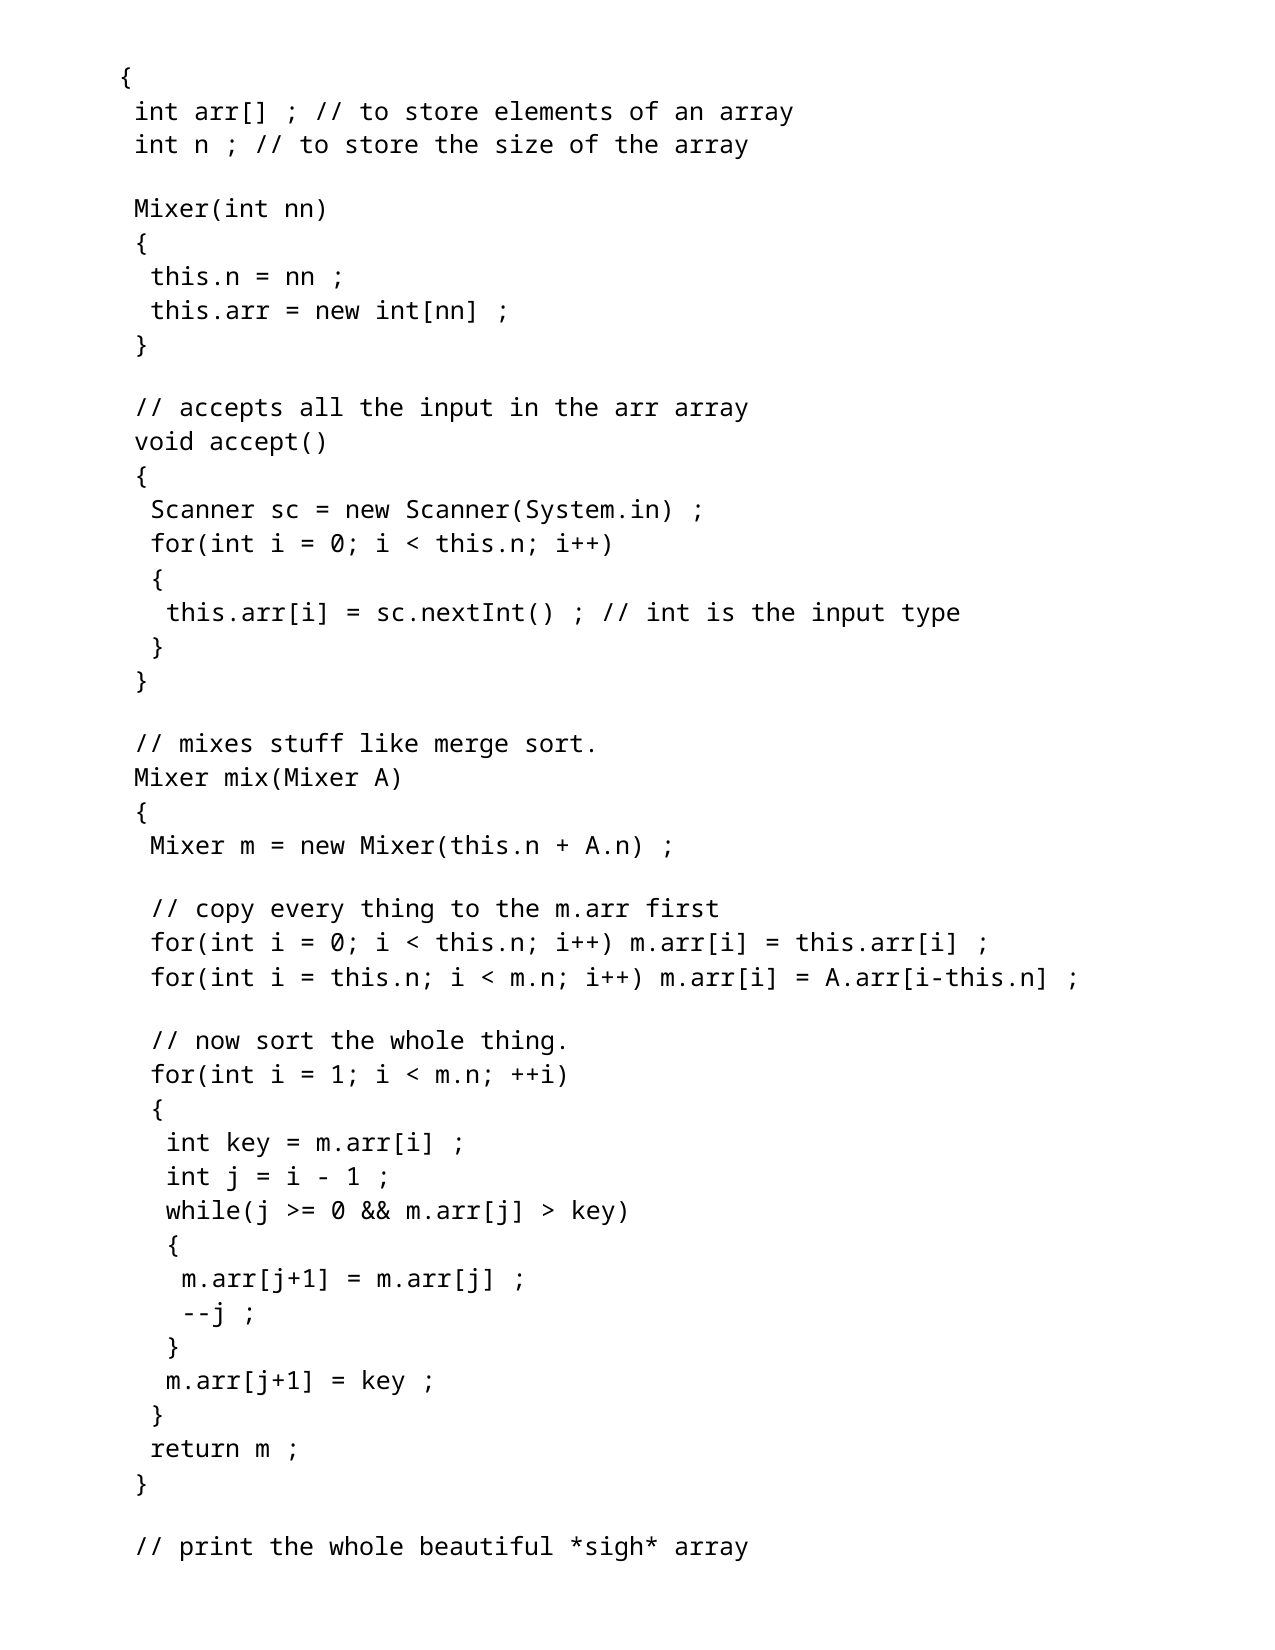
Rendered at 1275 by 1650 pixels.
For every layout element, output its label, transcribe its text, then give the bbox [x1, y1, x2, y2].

text { int arr[] ; // to store elements of an array int n ; // to store the size of the array Mixer(int nn) { this.n = nn ; this.arr = new int[nn] ; } // accepts all the input in the arr array void accept() { Scanner sc = new Scanner(System.in) ; for(int i = 0; i < this.n; i++) { this.arr[i] = sc.nextInt() ; // int is the input type } } // mixes stuff like merge sort. Mixer mix(Mixer A) { Mixer m = new Mixer(this.n + A.n) ; // copy every thing to the m.arr first for(int i = 0; i < this.n; i++) m.arr[i] = this.arr[i] ; for(int i = this.n; i < m.n; i++) m.arr[i] = A.arr[i-this.n] ; // now sort the whole thing. for(int i = 1; i < m.n; ++i) { int key = m.arr[i] ; int j = i - 1 ; while(j >= 0 && m.arr[j] > key) { m.arr[j+1] = m.arr[j] ; --j ; } m.arr[j+1] = key ; } return m ; } // print the whole beautiful *sigh* array [118, 59, 1216, 1562]
